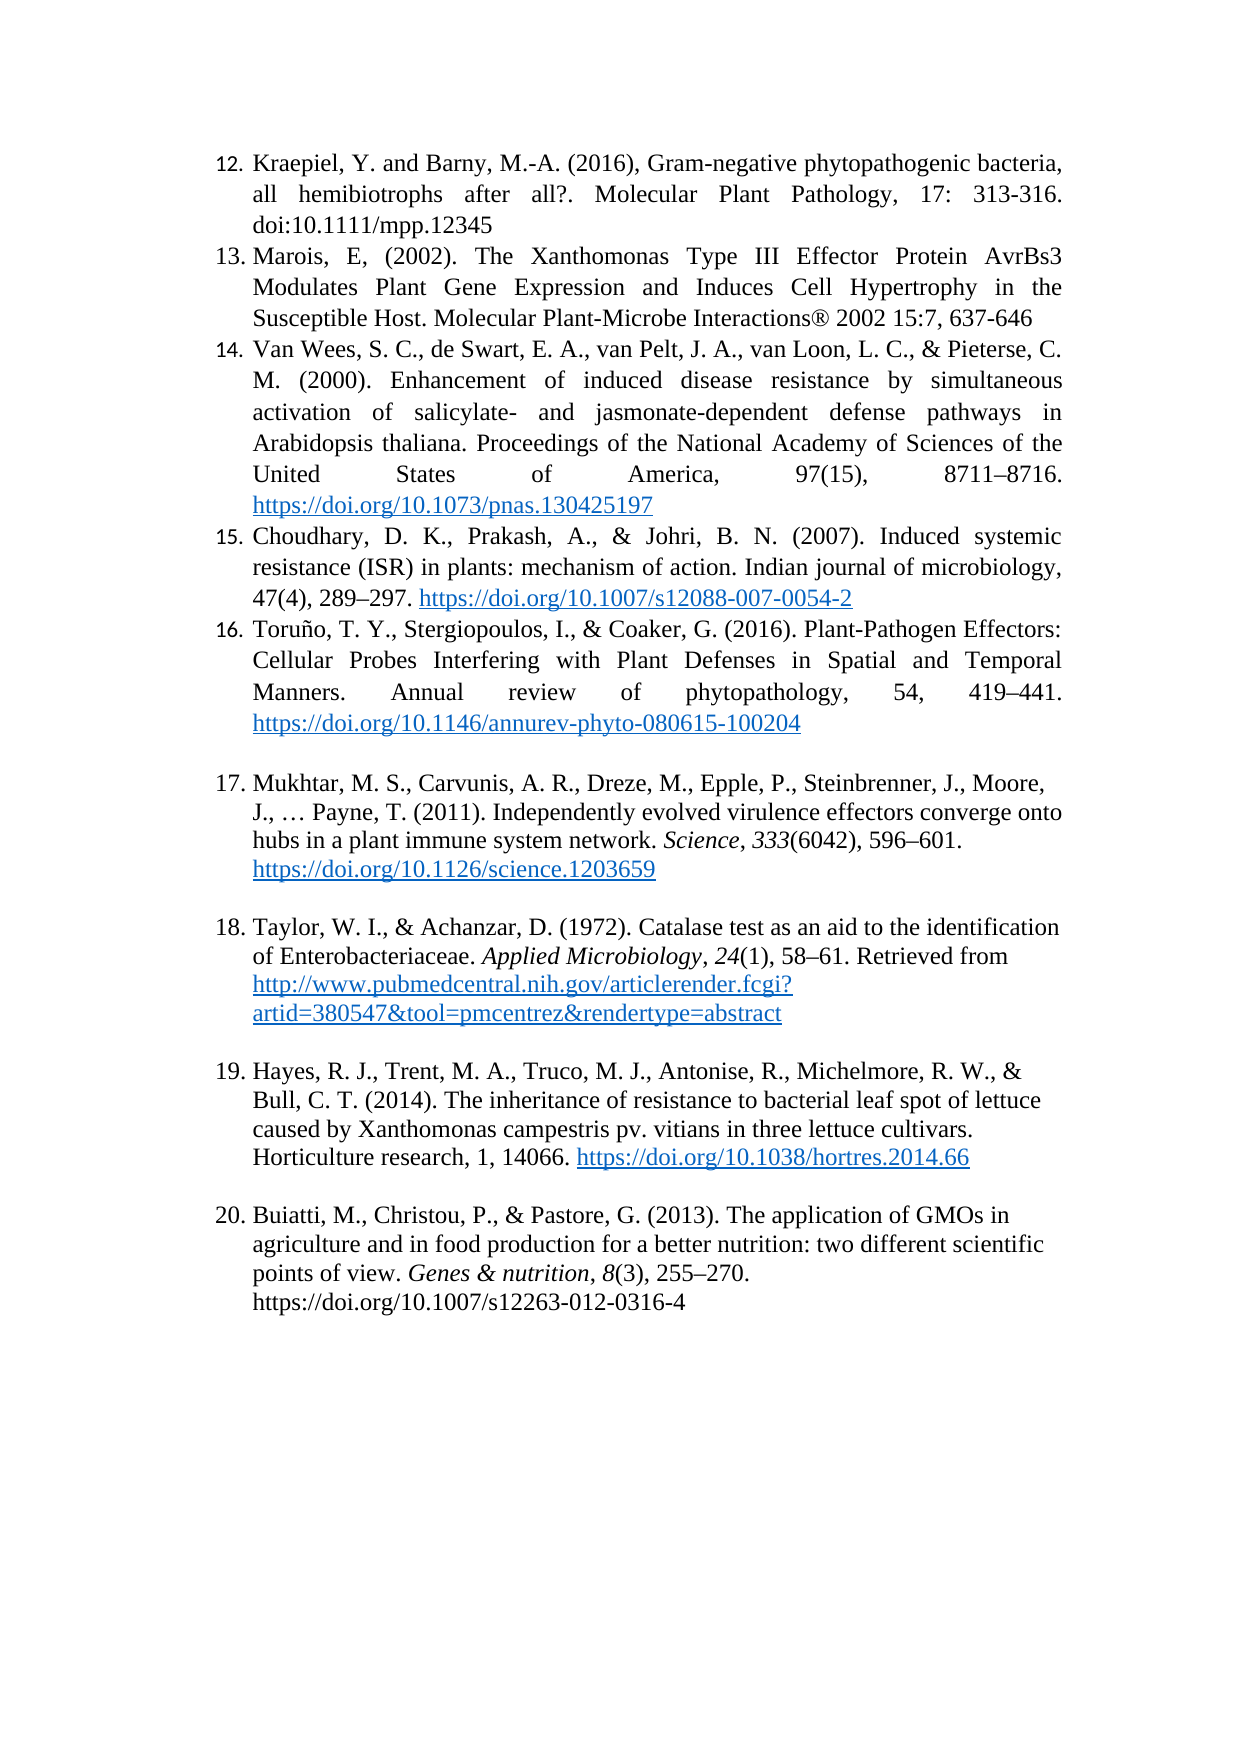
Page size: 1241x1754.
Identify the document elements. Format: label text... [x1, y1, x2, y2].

list Toruño, T. Y., Stergiopoulos, I., & Coaker, G. (2016). Plant-Pathogen Effectors: Cellular Probes Interfering with Plant Defenses in Spatial and Temporal Manners. Annual review of phytopathology, 54, 419–441. https://doi.org/10.1146/annurev-phyto-080615-100204 [215, 614, 1063, 736]
list Choudhary, D. K., Prakash, A., & Johri, B. N. (2007). Induced systemic resistance (ISR) in plants: mechanism of action. Indian journal of microbiology, 47(4), 289–297. https://doi.org/10.1007/s12088-007-0054-2 [215, 521, 1063, 612]
list Hayes, R. J., Trent, M. A., Truco, M. J., Antonise, R., Michelmore, R. W., & Bull, C. T. (2014). The inheritance of resistance to bacterial leaf spot of lettuce caused by Xanthomonas campestris pv. vitians in three lettuce cultivars. Horticulture research, 1, 14066. https://doi.org/10.1038/hortres.2014.66 [215, 1056, 1063, 1171]
list Mukhtar, M. S., Carvunis, A. R., Dreze, M., Epple, P., Steinbrenner, J., Moore, J., … Payne, T. (2011). Independently evolved virulence effectors converge onto hubs in a plant immune system network. Science, 333(6042), 596–601. https://doi.org/10.1126/science.1203659 [215, 768, 1063, 883]
list Buiatti, M., Christou, P., & Pastore, G. (2013). The application of GMOs in agriculture and in food production for a better nutrition: two different scientific points of view. Genes & nutrition, 8(3), 255–270. https://doi.org/10.1007/s12263-012-0316-4 [215, 1200, 1063, 1315]
list Taylor, W. I., & Achanzar, D. (1972). Catalase test as an aid to the identification of Enterobacteriaceae. Applied Microbiology, 24(1), 58–61. Retrieved from http://www.pubmedcentral.nih.gov/articlerender.fcgi?artid=380547&tool=pmcentrez&rendertype=abstract [215, 912, 1063, 1027]
list Van Wees, S. C., de Swart, E. A., van Pelt, J. A., van Loon, L. C., & Pieterse, C. M. (2000). Enhancement of induced disease resistance by simultaneous activation of salicylate- and jasmonate-dependent defense pathways in Arabidopsis thaliana. Proceedings of the National Academy of Sciences of the United States of America, 97(15), 8711–8716. https://doi.org/10.1073/pnas.130425197 [215, 334, 1063, 518]
list Kraepiel, Y. and Barny, M.‐A. (2016), Gram‐negative phytopathogenic bacteria, all hemibiotrophs after all?. Molecular Plant Pathology, 17: 313-316. doi:10.1111/mpp.12345 [215, 148, 1063, 239]
list Marois, E, (2002). The Xanthomonas Type III Effector Protein AvrBs3 Modulates Plant Gene Expression and Induces Cell Hypertrophy in the Susceptible Host. Molecular Plant-Microbe Interactions® 2002 15:7, 637-646 [215, 241, 1063, 332]
